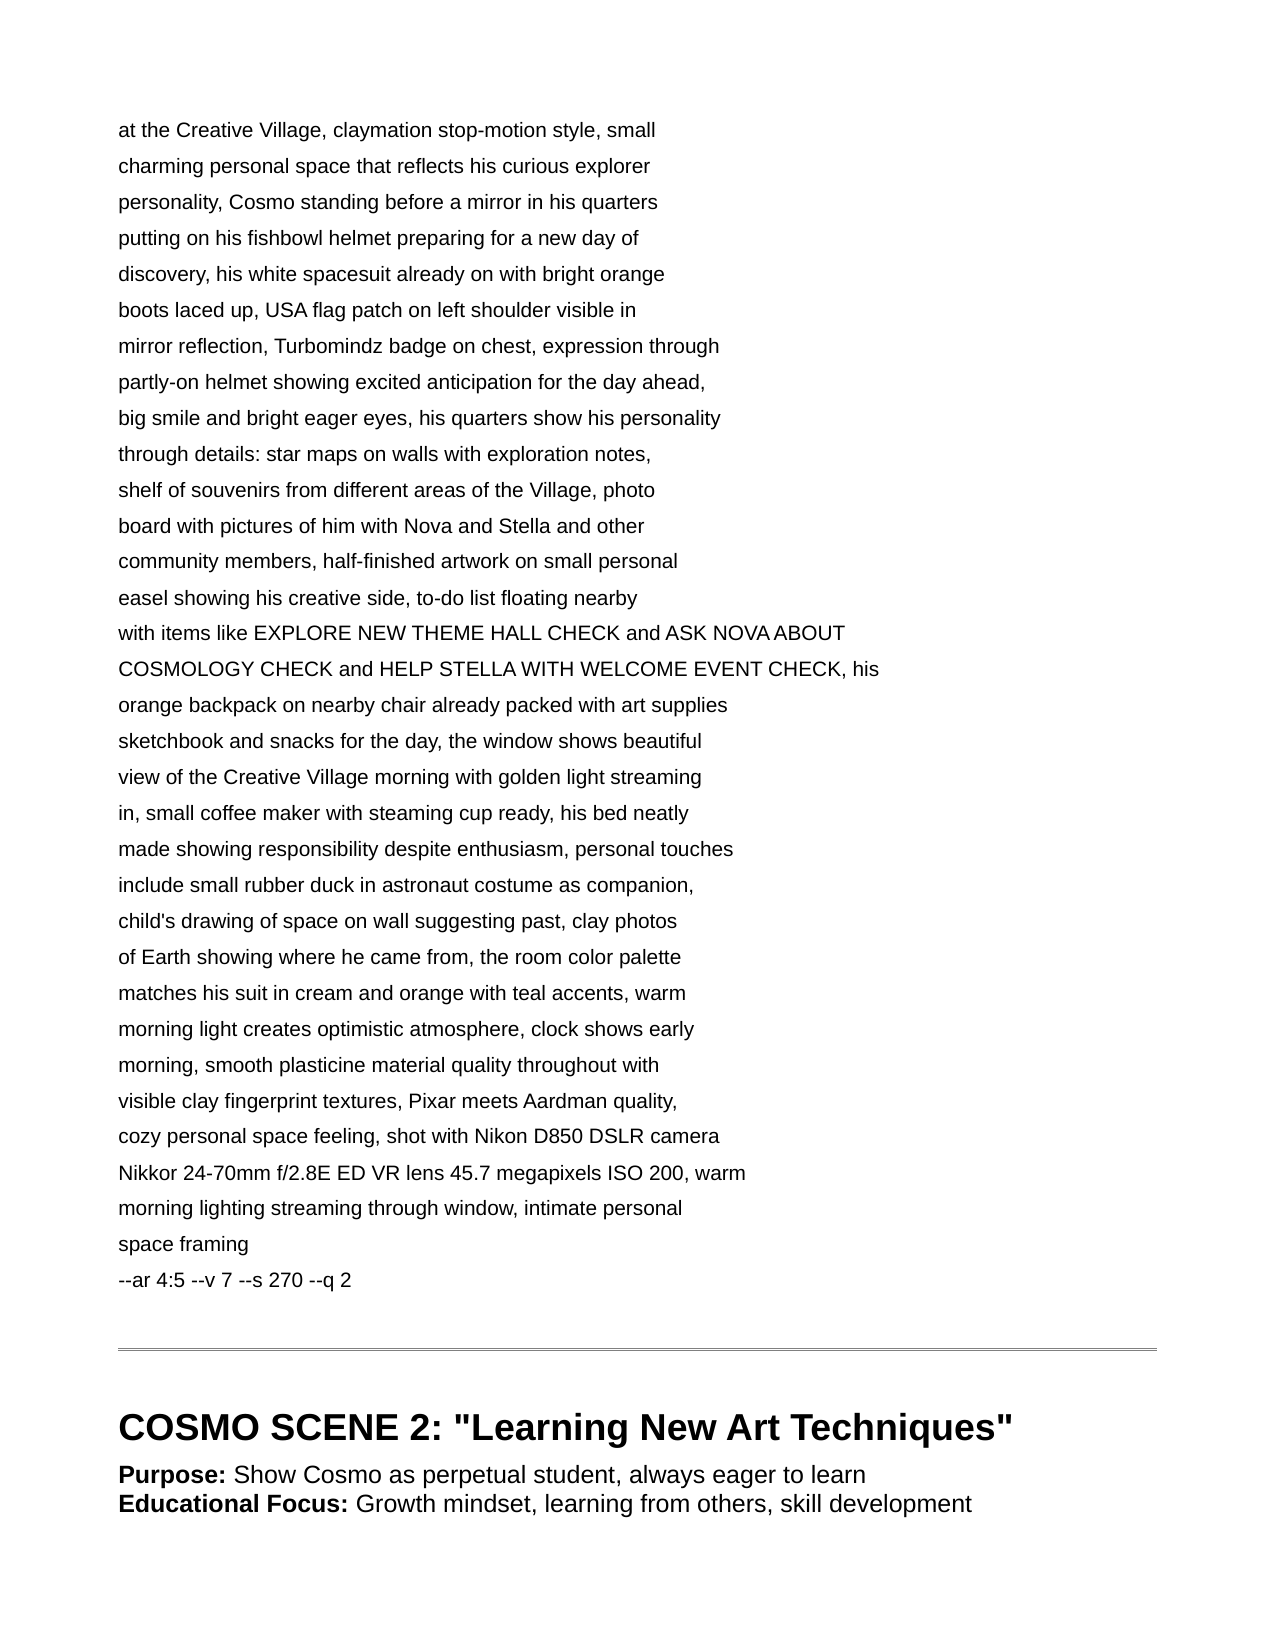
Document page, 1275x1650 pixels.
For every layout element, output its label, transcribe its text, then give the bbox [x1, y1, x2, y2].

text board with pictures of him with Nova and Stella and other [118, 513, 1157, 537]
text COSMOLOGY CHECK and HELP STELLA WITH WELCOME EVENT CHECK, his [118, 657, 1157, 681]
text cozy personal space feeling, shot with Nikon D850 DSLR camera [118, 1124, 1157, 1148]
text at the Creative Village, claymation stop-motion style, small [118, 118, 1157, 142]
text big smile and bright eager eyes, his quarters show his personality [118, 406, 1157, 429]
text Nikkor 24-70mm f/2.8E ED VR lens 45.7 megapixels ISO 200, warm [118, 1160, 1157, 1184]
text personality, Cosmo standing before a mirror in his quarters [118, 190, 1157, 214]
text Educational Focus: Growth mindset, learning from others, skill development [118, 1489, 1157, 1518]
text morning light creates optimistic atmosphere, clock shows early [118, 1017, 1157, 1041]
text include small rubber duck in astronaut costume as companion, [118, 873, 1157, 897]
text discovery, his white spacesuit already on with bright orange [118, 262, 1157, 286]
text --ar 4:5 --v 7 --s 270 --q 2 [118, 1268, 1157, 1292]
text visible clay fingerprint textures, Pixar meets Aardman quality, [118, 1088, 1157, 1112]
text putting on his fishbowl helmet preparing for a new day of [118, 226, 1157, 250]
text sketchbook and snacks for the day, the window shows beautiful [118, 729, 1157, 753]
text morning lighting streaming through window, intimate personal [118, 1196, 1157, 1220]
text with items like EXPLORE NEW THEME HALL CHECK and ASK NOVA ABOUT [118, 621, 1157, 645]
text mirror reflection, Turbomindz badge on chest, expression through [118, 334, 1157, 358]
text orange backpack on nearby chair already packed with art supplies [118, 693, 1157, 717]
text view of the Creative Village morning with golden light streaming [118, 765, 1157, 789]
text easel showing his creative side, to-do list floating nearby [118, 585, 1157, 609]
text shelf of souvenirs from different areas of the Village, photo [118, 477, 1157, 501]
subtitle COSMO SCENE 2: "Learning New Art Techniques" [118, 1405, 1157, 1448]
text boots laced up, USA flag patch on left shoulder visible in [118, 298, 1157, 322]
text in, small coffee maker with steaming cup ready, his bed neatly [118, 801, 1157, 825]
text child's drawing of space on wall suggesting past, clay photos [118, 909, 1157, 933]
text partly-on helmet showing excited anticipation for the day ahead, [118, 370, 1157, 394]
text space framing [118, 1232, 1157, 1256]
text made showing responsibility despite enthusiasm, personal touches [118, 837, 1157, 861]
text community members, half-finished artwork on small personal [118, 549, 1157, 573]
text of Earth showing where he came from, the room color palette [118, 945, 1157, 969]
text Purpose: Show Cosmo as perpetual student, always eager to learn [118, 1460, 1157, 1489]
text morning, smooth plasticine material quality throughout with [118, 1052, 1157, 1076]
text charming personal space that reflects his curious explorer [118, 154, 1157, 178]
text matches his suit in cream and orange with teal accents, warm [118, 981, 1157, 1004]
text through details: star maps on walls with exploration notes, [118, 442, 1157, 466]
